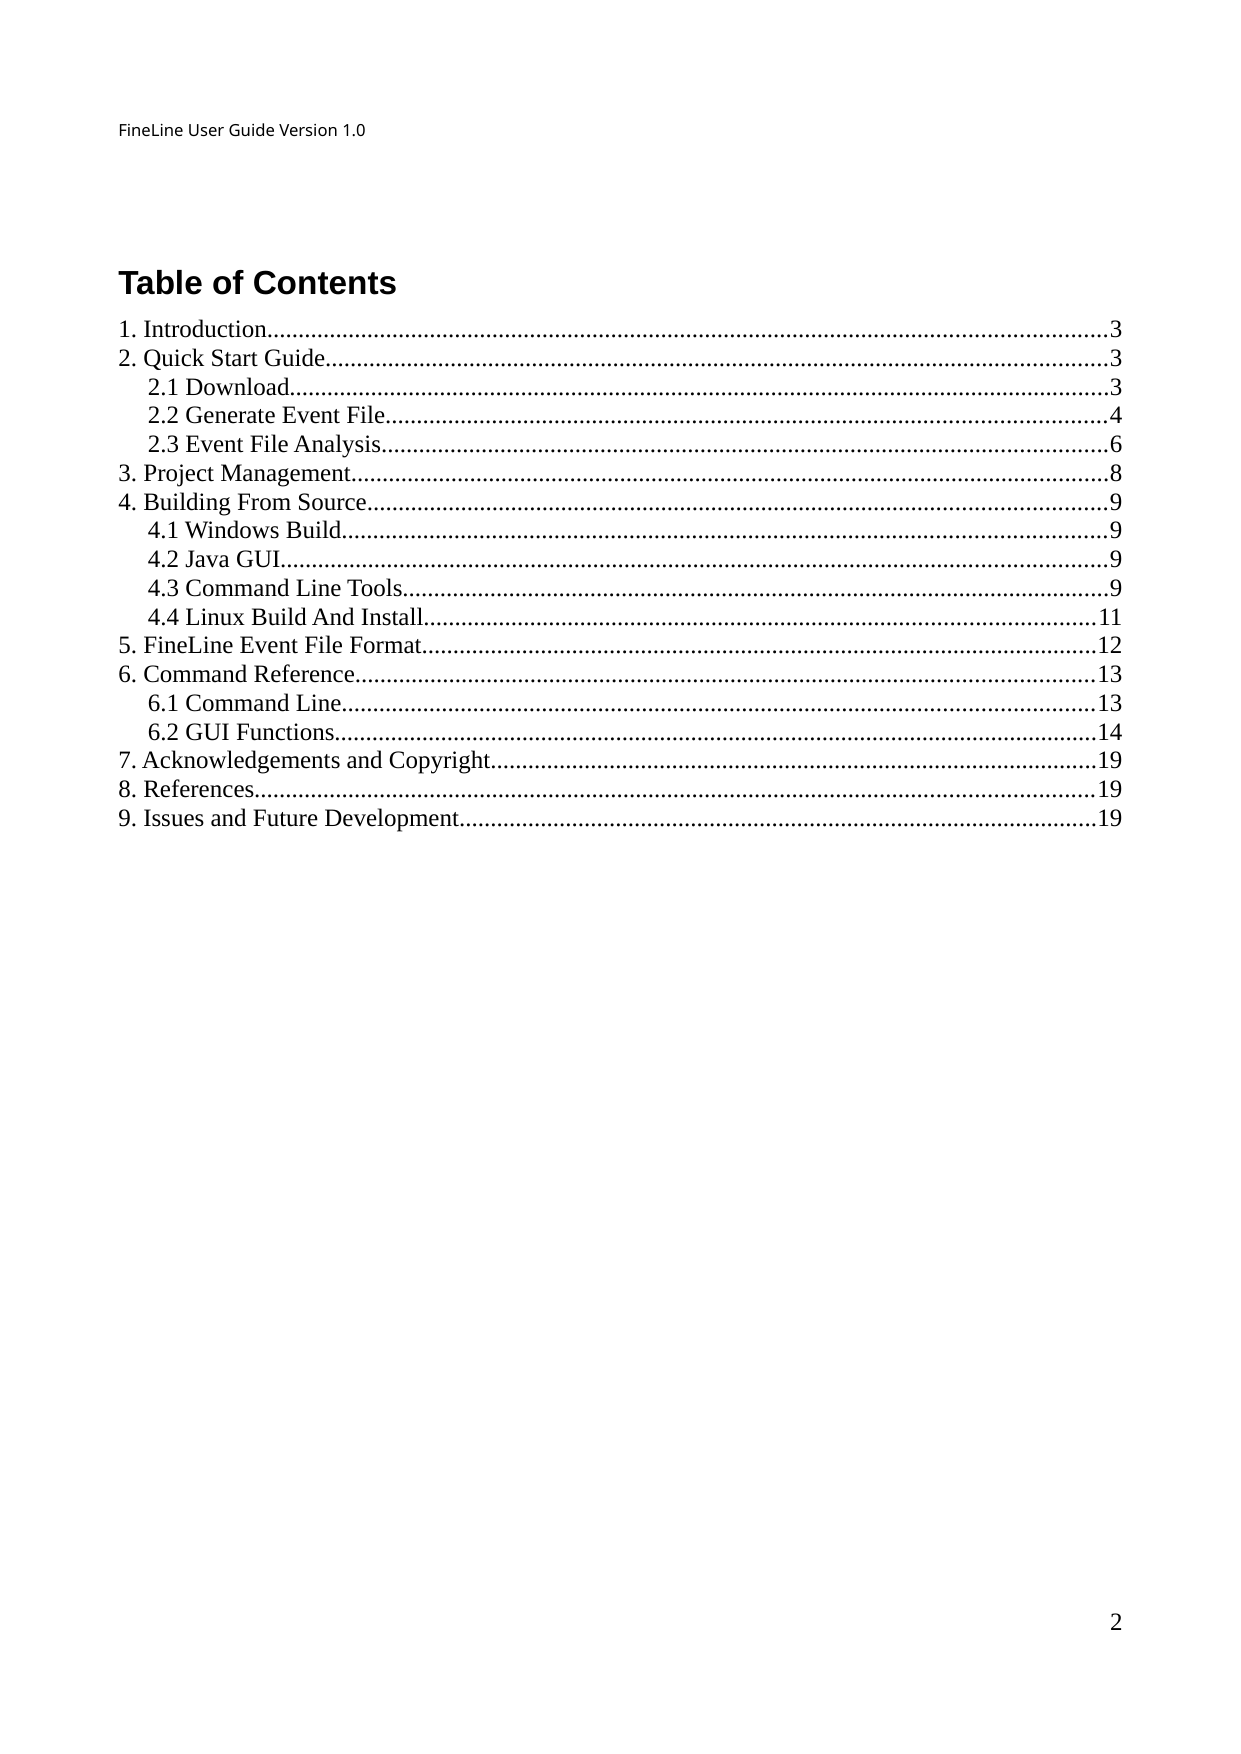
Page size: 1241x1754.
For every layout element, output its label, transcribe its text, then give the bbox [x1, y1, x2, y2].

text 3. Project Management 8 [118, 458, 1122, 487]
text 6.1 Command Line 13 [148, 688, 1122, 717]
text 9. Issues and Future Development 19 [118, 803, 1122, 832]
text 2. Quick Start Guide 3 [118, 343, 1122, 372]
text 1. Introduction 3 [118, 314, 1122, 343]
text 7. Acknowledgements and Copyright 19 [118, 746, 1122, 774]
text 2.2 Generate Event File 4 [148, 401, 1122, 429]
text 6.2 GUI Functions 14 [148, 717, 1122, 746]
text 6. Command Reference 13 [118, 659, 1122, 688]
text 8. References 19 [118, 774, 1122, 803]
text 2.3 Event File Analysis 6 [148, 429, 1122, 458]
text 4.4 Linux Build And Install 11 [148, 602, 1122, 631]
text 4. Building From Source 9 [118, 487, 1122, 516]
text 4.3 Command Line Tools 9 [148, 573, 1122, 602]
subtitle Table of Contents [118, 263, 1122, 302]
text 2.1 Download 3 [148, 372, 1122, 401]
text 4.1 Windows Build 9 [148, 516, 1122, 544]
text 4.2 Java GUI 9 [148, 544, 1122, 573]
text 5. FineLine Event File Format 12 [118, 631, 1122, 659]
